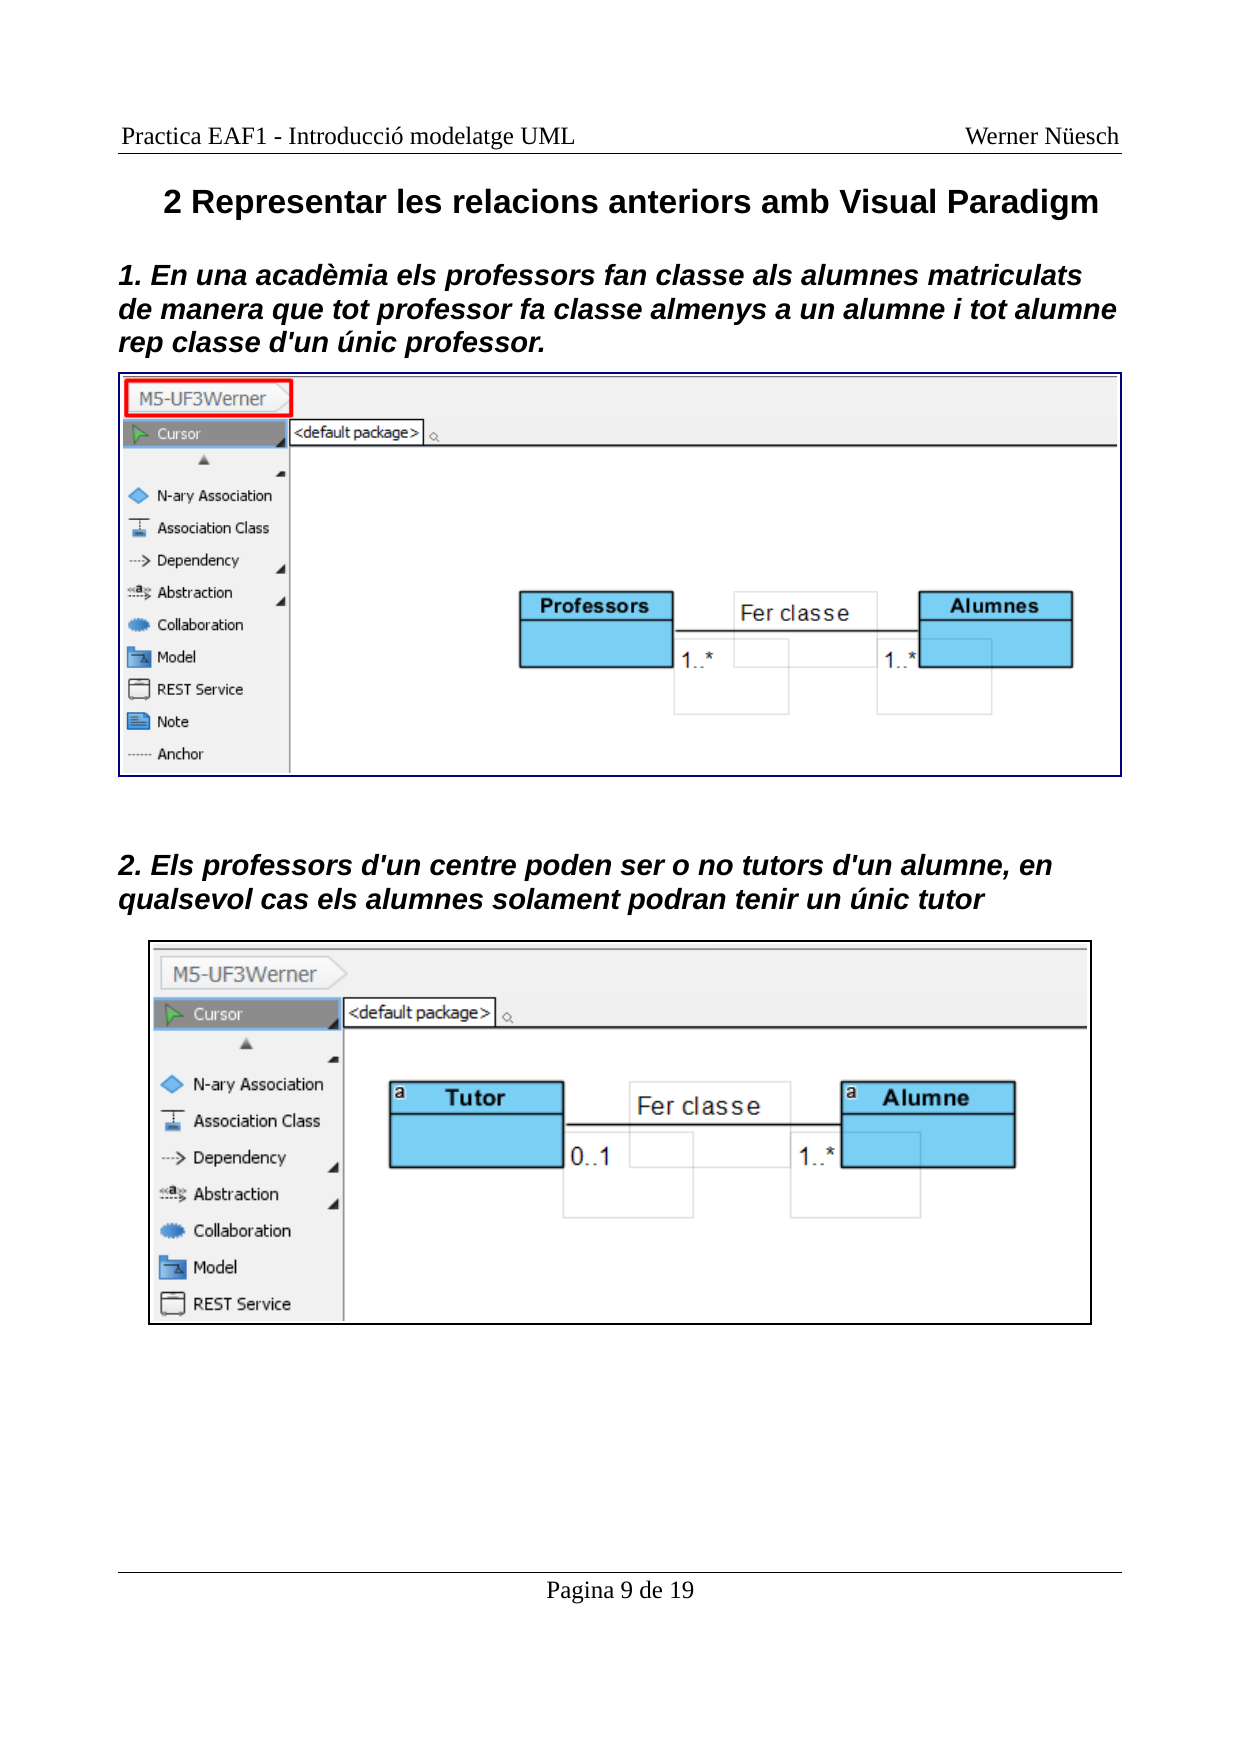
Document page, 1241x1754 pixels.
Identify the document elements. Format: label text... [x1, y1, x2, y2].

picture [153, 944, 1087, 1321]
subtitle 2 Representar les relacions anteriors amb Visual Paradigm [118, 182, 1122, 221]
subtitle 1. En una acadèmia els professors fan classe als alumnes matriculats de manera que tot professor fa classe almenys a un alumne i tot alumne rep classe d'un únic professor. [118, 258, 1122, 359]
subtitle 2. Els professors d'un centre poden ser o no tutors d'un alumne, en qualsevol cas els alumnes solament podran tenir un únic tutor [118, 848, 1122, 915]
picture [123, 376, 1118, 773]
